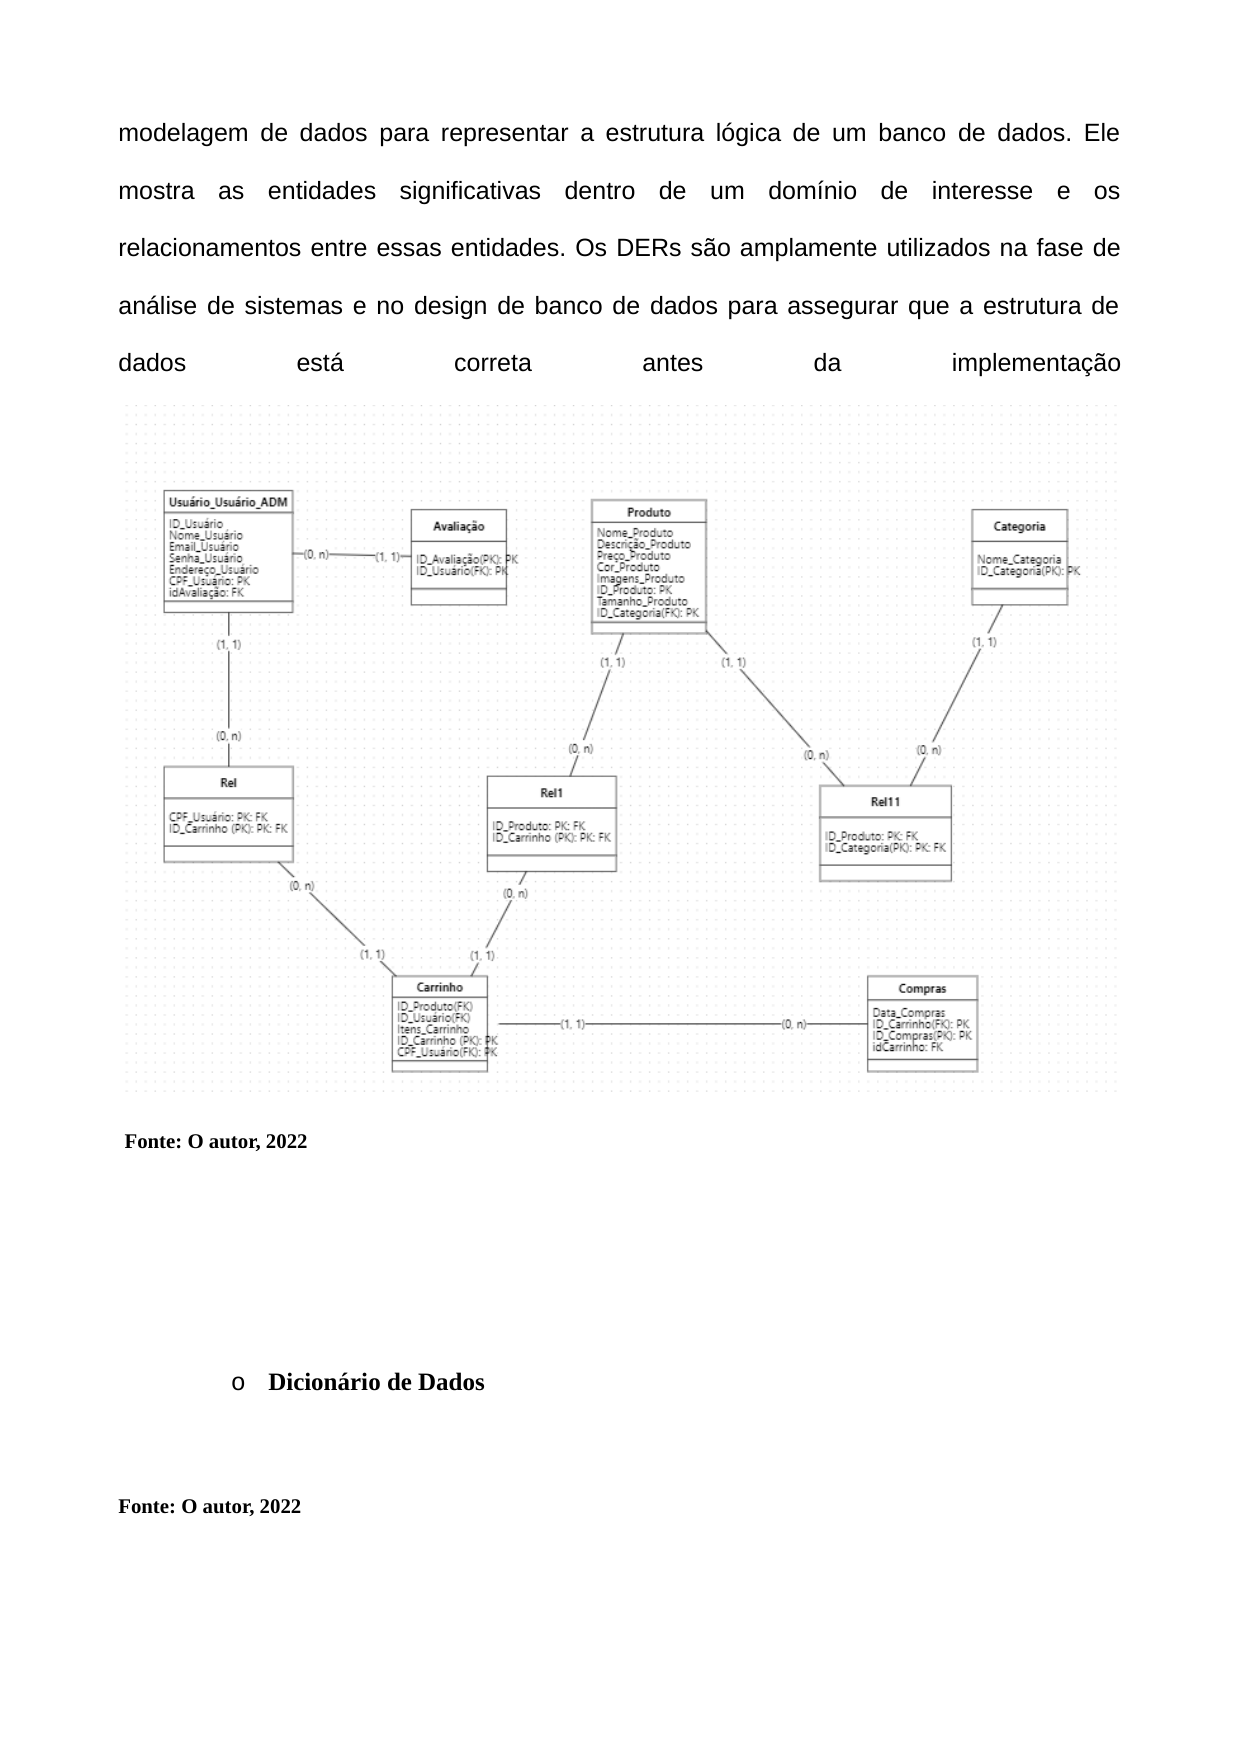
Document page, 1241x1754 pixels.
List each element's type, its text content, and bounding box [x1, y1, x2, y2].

list Dicionário de Dados [231, 1367, 1122, 1398]
text Fonte: O autor, 2022 [118, 1494, 1122, 1518]
text Fonte: O autor, 2022 [118, 1125, 1122, 1154]
text modelagem de dados para representar a estrutura lógica de um banco de dados. Ele mostra as entidades significativas dentro de um domínio de interesse e os relacionamentos entre essas entidades. Os DERs são amplamente utilizados na fase de análise de sistemas e no design de banco de dados para assegurar que a estrutura de dados está correta antes da implementação [118, 118, 1122, 405]
